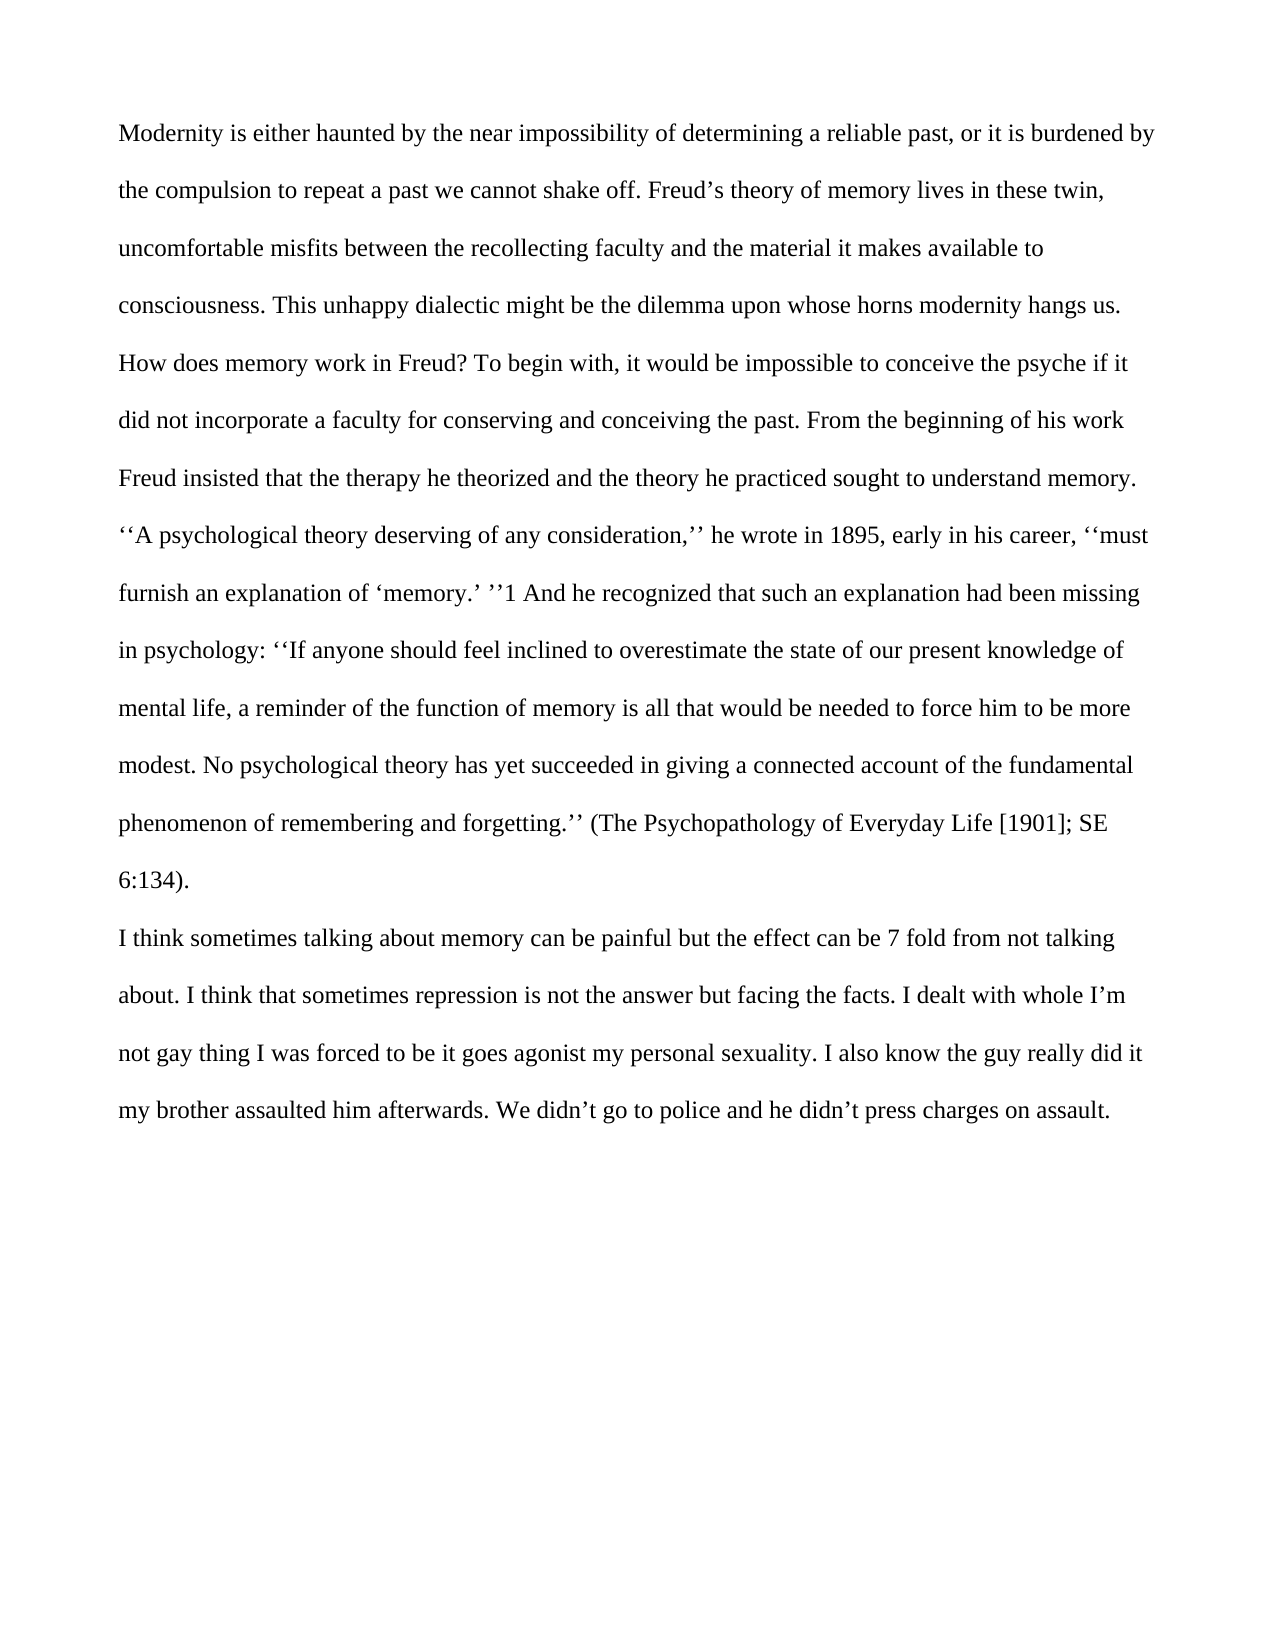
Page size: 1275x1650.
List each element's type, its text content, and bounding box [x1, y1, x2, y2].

text I think sometimes talking about memory can be painful but the effect can be 7 fold from not talking about. I think that sometimes repression is not the answer but facing the facts. I dealt with whole I’m not gay thing I was forced to be it goes agonist my personal sexuality. I also know the guy really did it my brother assaulted him afterwards. We didn’t go to police and he didn’t press charges on assault. [118, 923, 1157, 1124]
text Modernity is either haunted by the near impossibility of determining a reliable past, or it is burdened by the compulsion to repeat a past we cannot shake off. Freud’s theory of memory lives in these twin, uncomfortable misfits between the recollecting faculty and the material it makes available to consciousness. This unhappy dialectic might be the dilemma upon whose horns modernity hangs us. How does memory work in Freud? To begin with, it would be impossible to conceive the psyche if it did not incorporate a faculty for conserving and conceiving the past. From the beginning of his work Freud insisted that the therapy he theorized and the theory he practiced sought to understand memory. ‘‘A psychological theory deserving of any consideration,’’ he wrote in 1895, early in his career, ‘‘must furnish an explanation of ‘memory.’ ’’1 And he recognized that such an explanation had been missing in psychology: ‘‘If anyone should feel inclined to overestimate the state of our present knowledge of mental life, a reminder of the function of memory is all that would be needed to force him to be more modest. No psychological theory has yet succeeded in giving a connected account of the fundamental phenomenon of remembering and forgetting.’’ (The Psychopathology of Everyday Life [1901]; SE 6:134). [118, 118, 1157, 894]
